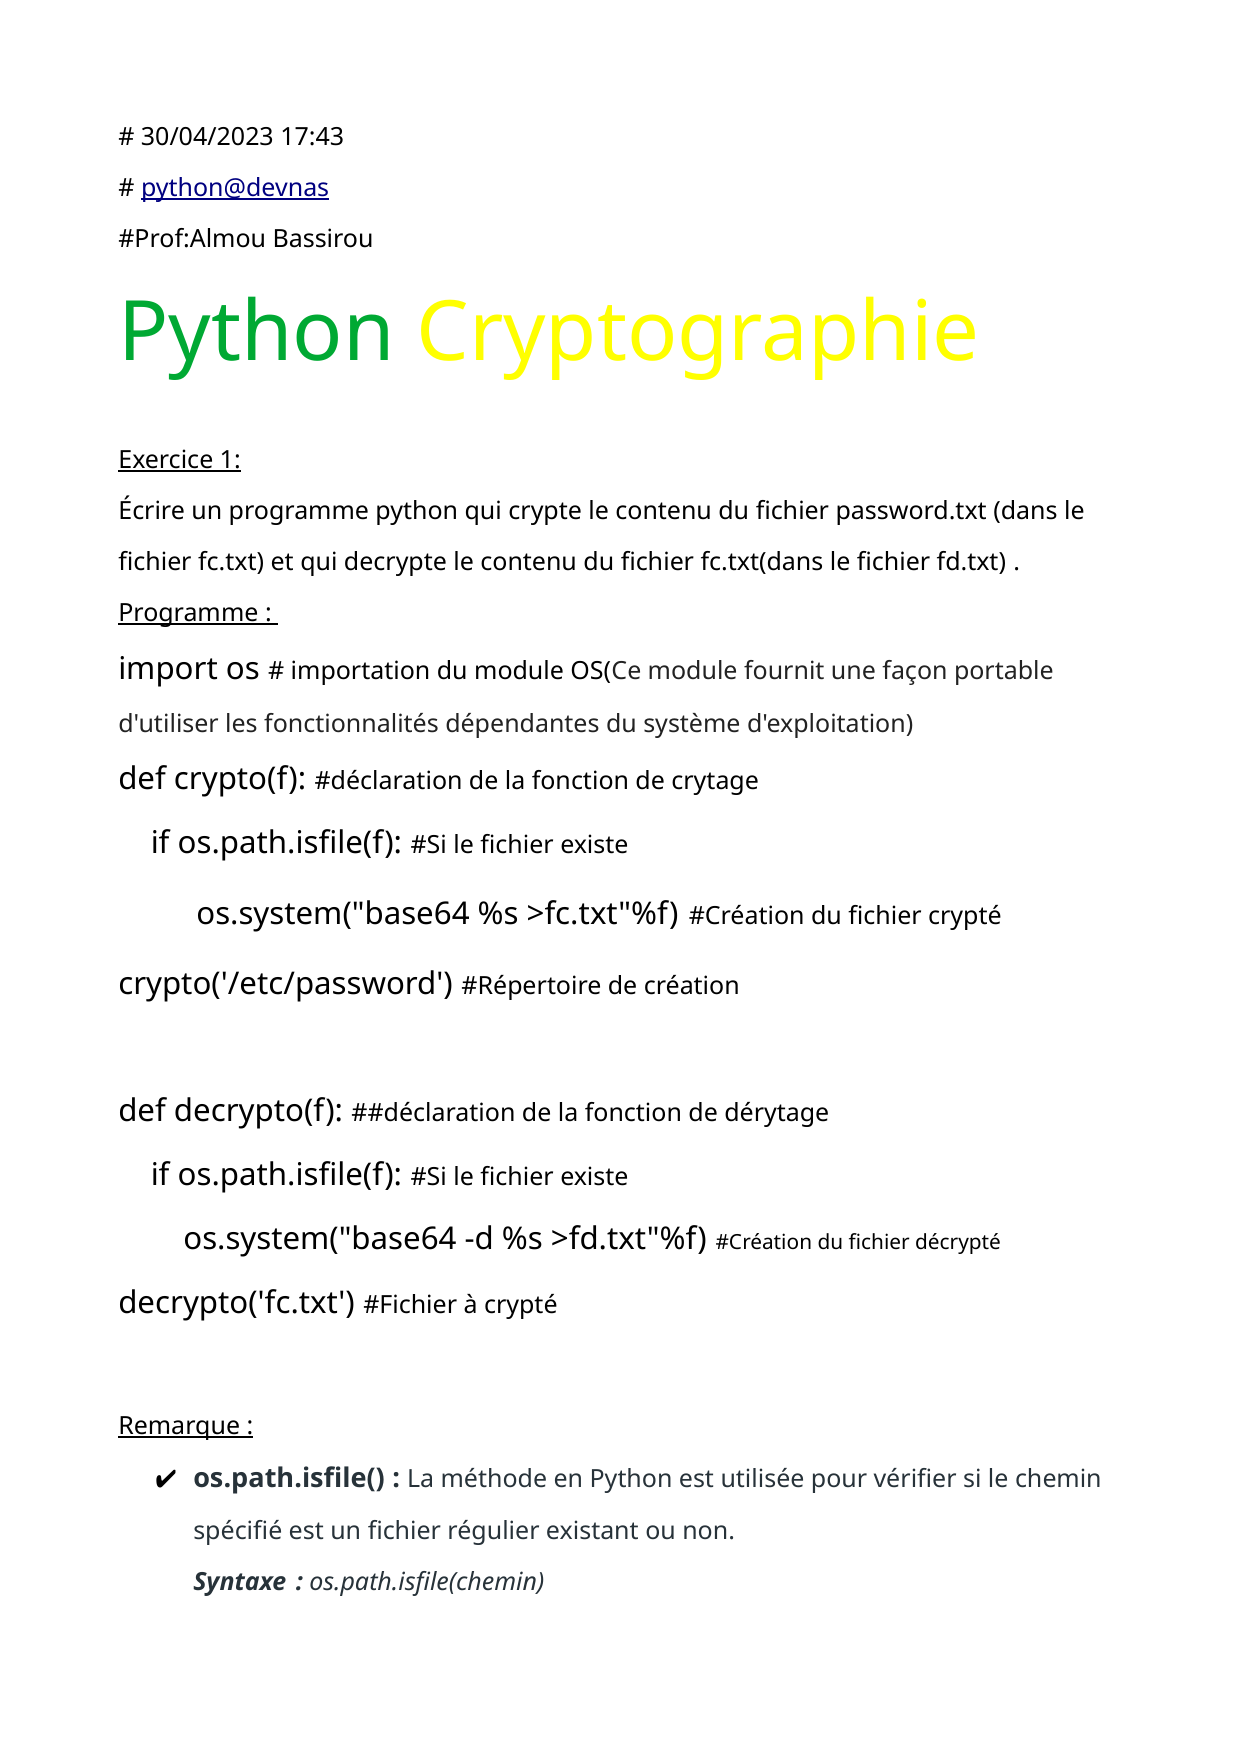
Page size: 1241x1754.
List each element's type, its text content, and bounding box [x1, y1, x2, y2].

text if os.path.isfile(f): #Si le fichier existe [118, 820, 1122, 863]
text # 30/04/2023 17:43 [118, 118, 1122, 152]
text #Prof:Almou Bassirou [118, 220, 1122, 254]
list os.path.isfile() : La méthode en Python est utilisée pour vérifier si le chemin spécifié est un fichier régulier existant ou non. [156, 1459, 1122, 1547]
text Python Cryptographie [118, 271, 1122, 385]
text os.system("base64 %s >fc.txt"%f) #Création du fichier crypté [118, 884, 1122, 935]
text def decrypto(f): ##déclaration de la fonction de dérytage [118, 1088, 1122, 1131]
list Syntaxe : os.path.isfile(chemin) [156, 1563, 1122, 1598]
text os.system("base64 -d %s >fd.txt"%f) #Création du fichier décrypté [118, 1216, 1122, 1259]
text def crypto(f): #déclaration de la fonction de crytage [118, 756, 1122, 799]
text Remarque : [118, 1408, 1122, 1442]
text crypto('/etc/password') #Répertoire de création [118, 961, 1122, 1003]
text Exercice 1: [118, 442, 1122, 476]
text if os.path.isfile(f): #Si le fichier existe [118, 1152, 1122, 1195]
text Écrire un programme python qui crypte le contenu du fichier password.txt (dans le fichier fc.txt) et qui decrypte le contenu du fichier fc.txt(dans le fichier fd.txt) . [118, 493, 1122, 578]
text decrypto('fc.txt') #Fichier à crypté [118, 1280, 1122, 1322]
text # python@devnas [118, 169, 1122, 203]
text Programme : [118, 595, 1122, 629]
text import os # importation du module OS(Ce module fournit une façon portable d'utiliser les fonctionnalités dépendantes du système d'exploitation) [118, 646, 1122, 739]
